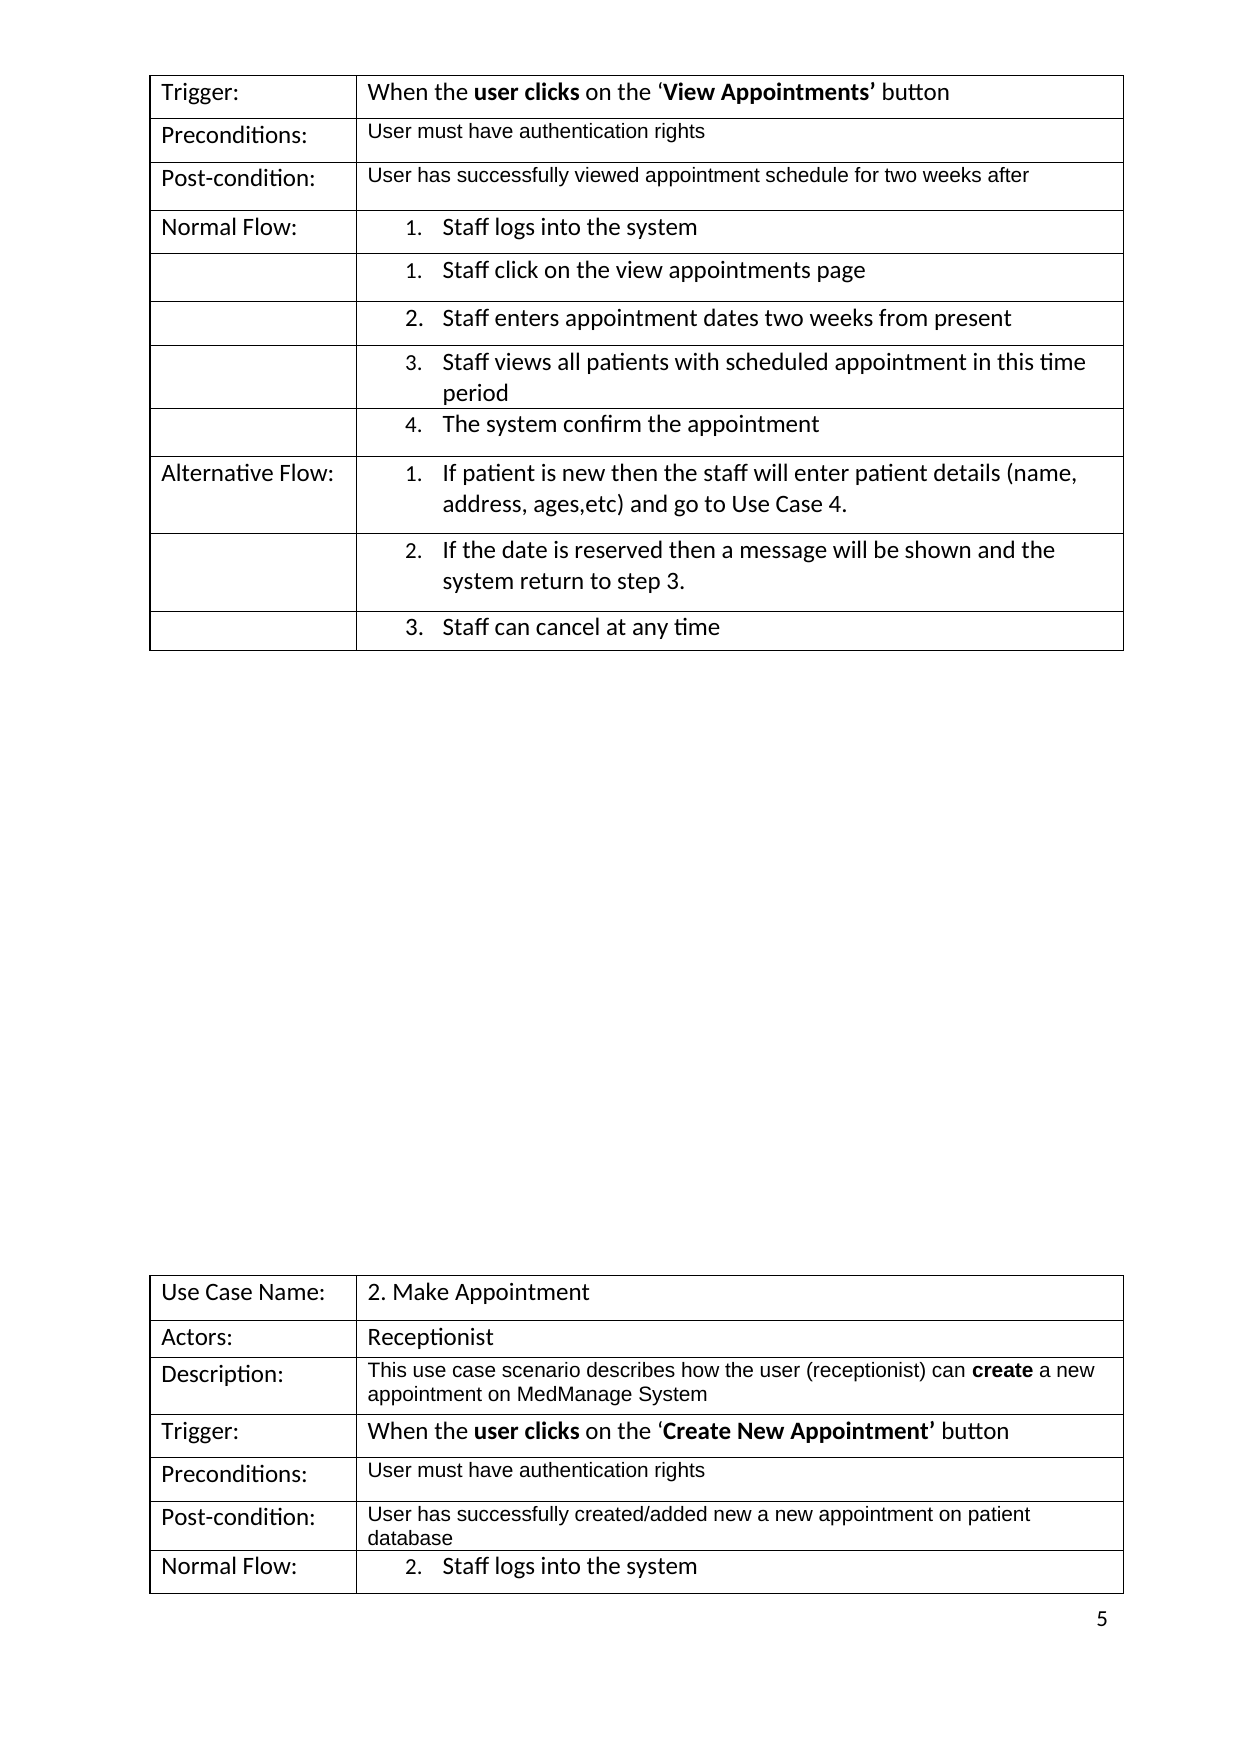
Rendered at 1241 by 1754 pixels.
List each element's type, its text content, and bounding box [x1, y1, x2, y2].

table_cell [151, 346, 356, 407]
table_cell User must have authentication rights [357, 1458, 1123, 1501]
table_cell User has successfully created/added new a new appointment on patient database [357, 1502, 1123, 1549]
table_cell Preconditions: [151, 119, 356, 162]
table_cell Post-condition: [151, 1502, 356, 1549]
table_cell The system confirm the appointment [357, 409, 1123, 456]
table_cell Alternative Flow: [151, 457, 356, 533]
table_cell Description: [151, 1358, 356, 1414]
table_cell If the date is reserved then a message will be shown and the system return to step 3. [357, 534, 1123, 611]
table_cell If patient is new then the staff will enter patient details (name, address, ages,etc) and go to Use Case 4. [357, 457, 1123, 533]
table_cell User has successfully viewed appointment schedule for two weeks after [357, 163, 1123, 209]
table_cell Staff click on the view appointments page [357, 254, 1123, 301]
table_cell User must have authentication rights [357, 119, 1123, 162]
table_cell Post-condition: [151, 163, 356, 209]
table_cell Staff logs into the system [357, 1551, 1123, 1593]
table_cell When the user clicks on the ‘View Appointments’ button [357, 76, 1123, 118]
table_cell [151, 409, 356, 456]
table_cell Staff can cancel at any time [357, 612, 1123, 650]
table_cell Staff views all patients with scheduled appointment in this time period [357, 346, 1123, 407]
table_cell [151, 302, 356, 345]
table_cell [151, 534, 356, 611]
table_header Use Case Name: [151, 1276, 356, 1320]
table_cell Normal Flow: [151, 211, 356, 253]
table_cell Trigger: [151, 76, 356, 118]
table_cell Trigger: [151, 1415, 356, 1457]
table_cell [151, 254, 356, 301]
table_cell Staff logs into the system [357, 211, 1123, 253]
table_header 2. Make Appointment [357, 1276, 1123, 1320]
table_cell Actors: [151, 1321, 356, 1357]
table_cell This use case scenario describes how the user (receptionist) can create a new appointment on MedManage System [357, 1358, 1123, 1414]
table_cell When the user clicks on the ‘Create New Appointment’ button [357, 1415, 1123, 1457]
table_cell Receptionist [357, 1321, 1123, 1357]
table_cell Normal Flow: [151, 1551, 356, 1593]
table_cell Preconditions: [151, 1458, 356, 1501]
table_cell Staff enters appointment dates two weeks from present [357, 302, 1123, 345]
table_cell [151, 612, 356, 650]
